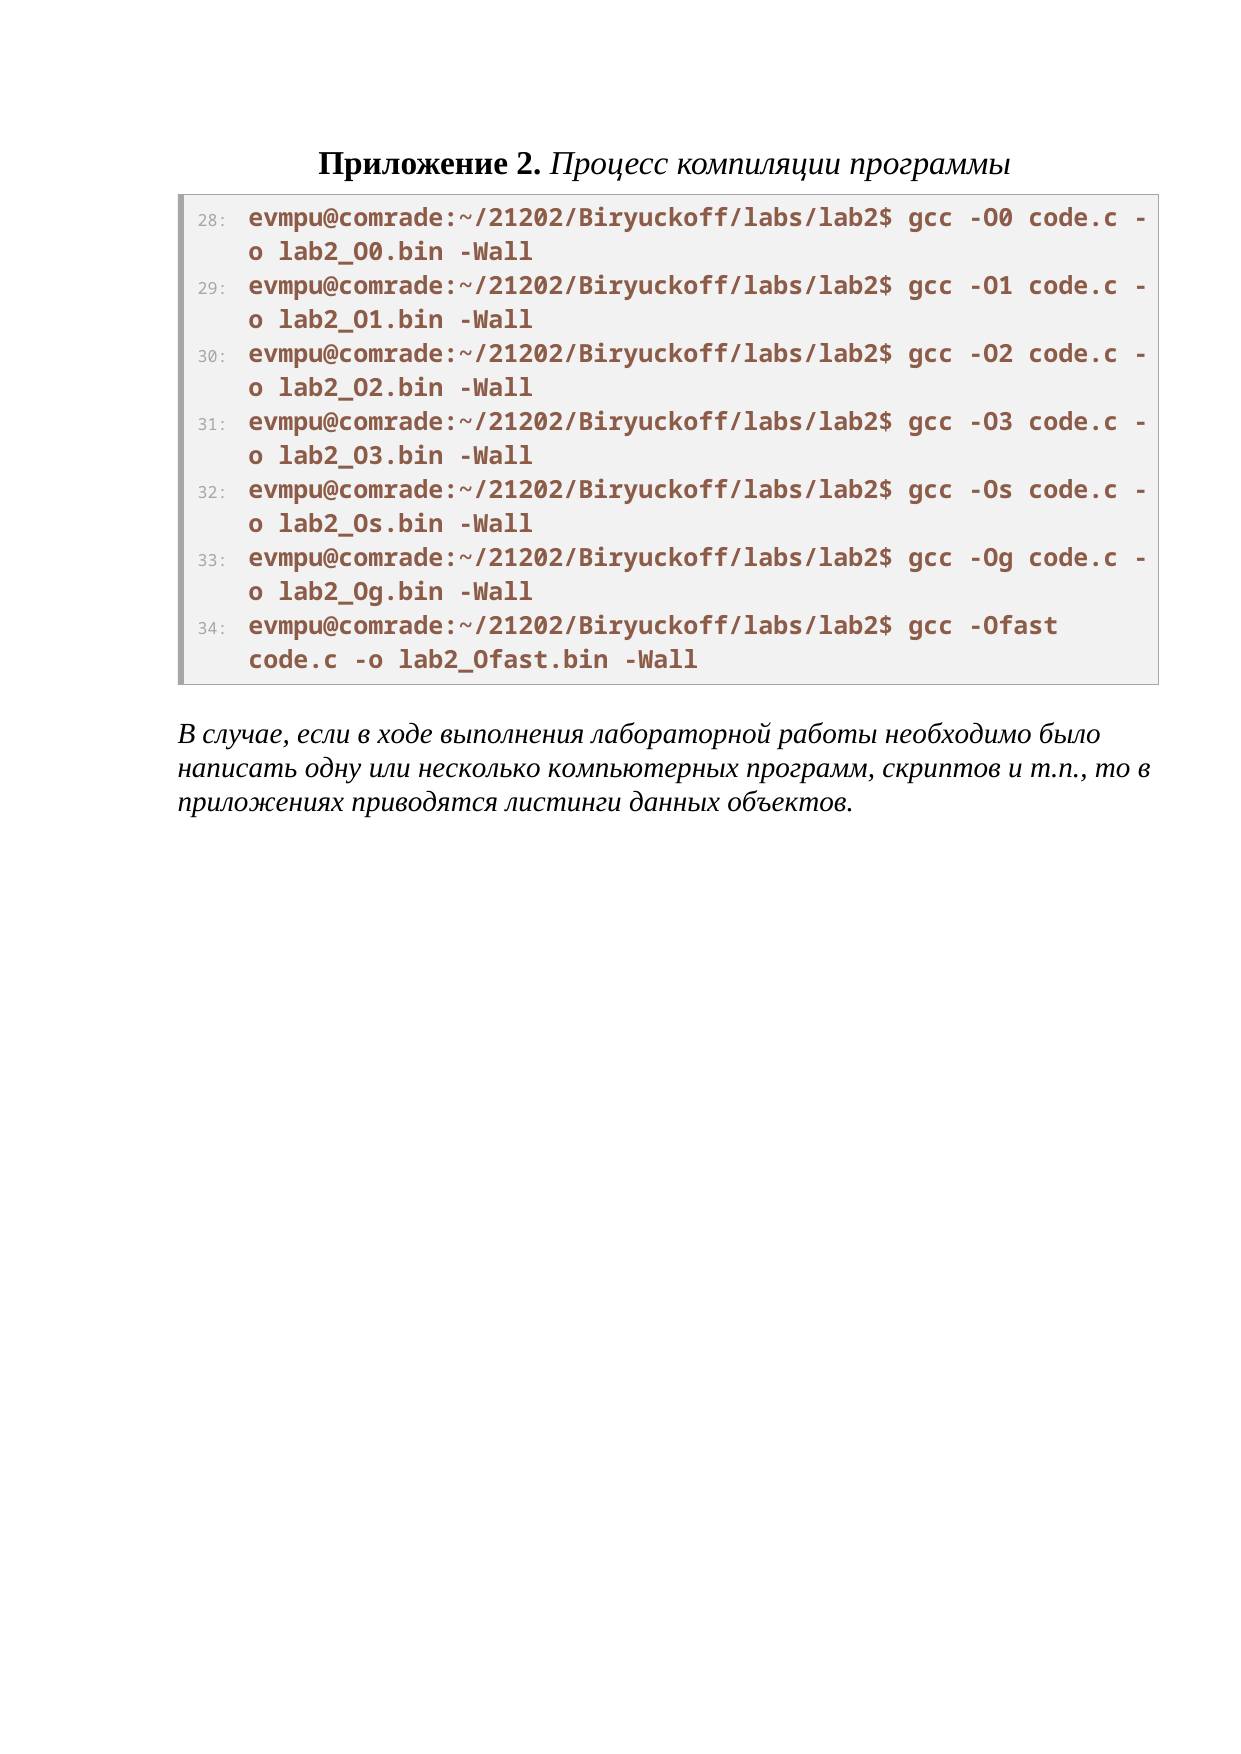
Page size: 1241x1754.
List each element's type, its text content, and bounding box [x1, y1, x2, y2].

text В случае, если в ходе выполнения лабораторной работы необходимо было написать одну или несколько компьютерных программ, скриптов и т.п., то в приложениях приводятся листинги данных объектов. [177, 717, 1152, 817]
list evmpu@comrade:~/21202/Biryuckoff/labs/lab2$ gcc -Og code.c -o lab2_Og.bin -Wall [184, 534, 1158, 603]
list evmpu@comrade:~/21202/Biryuckoff/labs/lab2$ gcc -Os code.c -o lab2_Os.bin -Wall [184, 466, 1158, 534]
list evmpu@comrade:~/21202/Biryuckoff/labs/lab2$ gcc -Ofast code.c -o lab2_Ofast.bin -Wall [184, 603, 1158, 684]
list evmpu@comrade:~/21202/Biryuckoff/labs/lab2$ gcc -O1 code.c -o lab2_O1.bin -Wall [184, 262, 1158, 330]
list evmpu@comrade:~/21202/Biryuckoff/labs/lab2$ gcc -O2 code.c -o lab2_O2.bin -Wall [184, 330, 1158, 398]
list evmpu@comrade:~/21202/Biryuckoff/labs/lab2$ gcc -O0 code.c -o lab2_O0.bin -Wall [184, 195, 1158, 262]
list evmpu@comrade:~/21202/Biryuckoff/labs/lab2$ gcc -O3 code.c -o lab2_O3.bin -Wall [184, 398, 1158, 466]
subtitle Приложение 2. Процесс компиляции программы [177, 143, 1152, 181]
